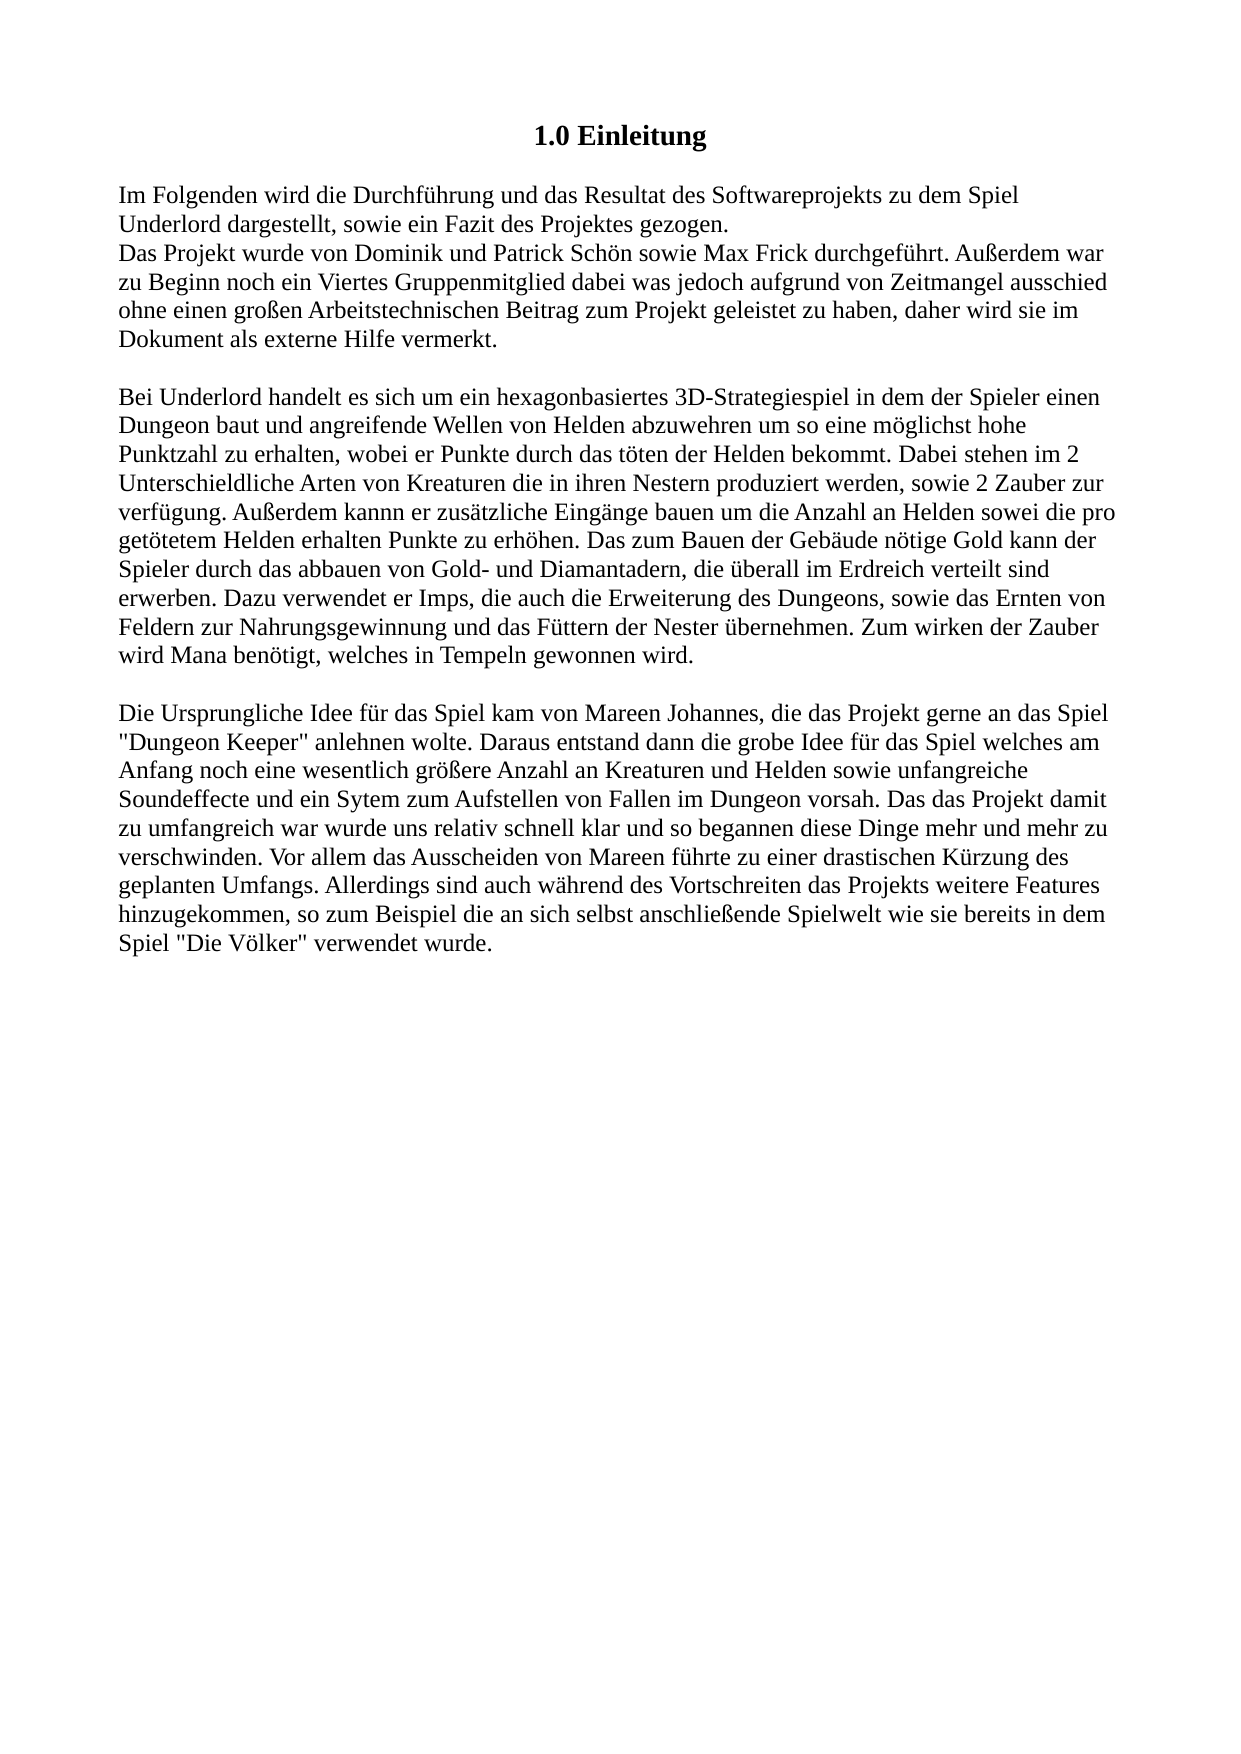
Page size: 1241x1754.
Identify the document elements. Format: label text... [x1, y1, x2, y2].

text Bei Underlord handelt es sich um ein hexagonbasiertes 3D-Strategiespiel in dem der Spieler einen Dungeon baut und angreifende Wellen von Helden abzuwehren um so eine möglichst hohe Punktzahl zu erhalten, wobei er Punkte durch das töten der Helden bekommt. Dabei stehen im 2 Unterschieldliche Arten von Kreaturen die in ihren Nestern produziert werden, sowie 2 Zauber zur verfügung. Außerdem kannn er zusätzliche Eingänge bauen um die Anzahl an Helden sowei die pro getötetem Helden erhalten Punkte zu erhöhen. Das zum Bauen der Gebäude nötige Gold kann der Spieler durch das abbauen von Gold- und Diamantadern, die überall im Erdreich verteilt sind erwerben. Dazu verwendet er Imps, die auch die Erweiterung des Dungeons, sowie das Ernten von Feldern zur Nahrungsgewinnung und das Füttern der Nester übernehmen. Zum wirken der Zauber wird Mana benötigt, welches in Tempeln gewonnen wird. [118, 382, 1122, 669]
text Das Projekt wurde von Dominik und Patrick Schön sowie Max Frick durchgeführt. Außerdem war zu Beginn noch ein Viertes Gruppenmitglied dabei was jedoch aufgrund von Zeitmangel ausschied ohne einen großen Arbeitstechnischen Beitrag zum Projekt geleistet zu haben, daher wird sie im Dokument als externe Hilfe vermerkt. [118, 238, 1122, 353]
text Im Folgenden wird die Durchführung und das Resultat des Softwareprojekts zu dem Spiel Underlord dargestellt, sowie ein Fazit des Projektes gezogen. [118, 180, 1122, 238]
text Die Ursprungliche Idee für das Spiel kam von Mareen Johannes, die das Projekt gerne an das Spiel "Dungeon Keeper" anlehnen wolte. Daraus entstand dann die grobe Idee für das Spiel welches am Anfang noch eine wesentlich größere Anzahl an Kreaturen und Helden sowie unfangreiche Soundeffecte und ein Sytem zum Aufstellen von Fallen im Dungeon vorsah. Das das Projekt damit zu umfangreich war wurde uns relativ schnell klar und so begannen diese Dinge mehr und mehr zu verschwinden. Vor allem das Ausscheiden von Mareen führte zu einer drastischen Kürzung des geplanten Umfangs. Allerdings sind auch während des Vortschreiten das Projekts weitere Features hinzugekommen, so zum Beispiel die an sich selbst anschließende Spielwelt wie sie bereits in dem Spiel "Die Völker" verwendet wurde. [118, 698, 1122, 957]
text 1.0 Einleitung [118, 118, 1122, 152]
